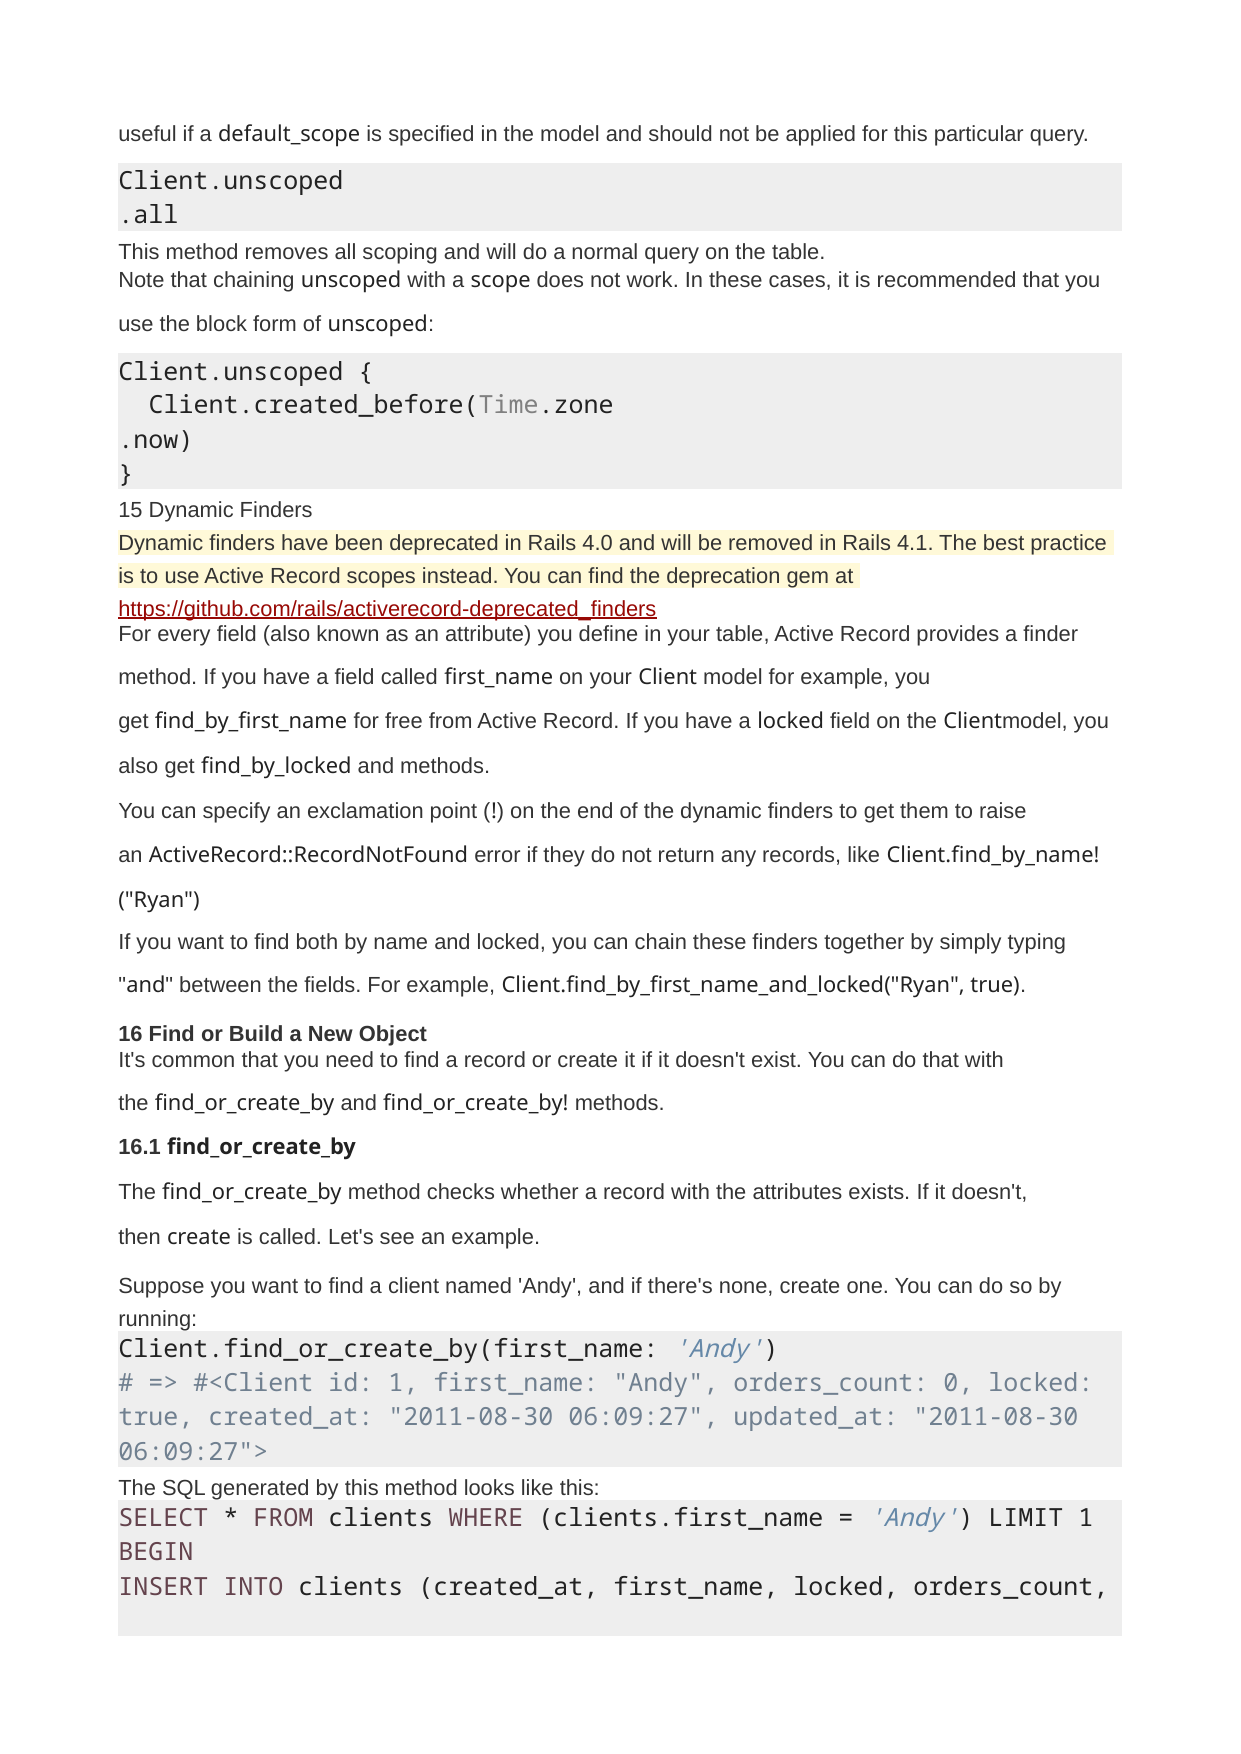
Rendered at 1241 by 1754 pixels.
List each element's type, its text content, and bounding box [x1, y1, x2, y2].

subtitle 16.1 find_or_create_by [118, 1131, 1122, 1161]
subtitle 15 Dynamic Finders [118, 489, 1122, 522]
subtitle 16 Find or Build a New Object [118, 1014, 1122, 1046]
text useful if a default_scope is specified in the model and should not be applied for this particular query. [118, 118, 1122, 148]
table_header Client.unscoped.all [118, 163, 358, 231]
text It's common that you need to find a record or create it if it doesn't exist. You can do that with the find_or_create_by and find_or_create_by! methods. [118, 1046, 1122, 1116]
table_header SELECT * FROM clients WHERE (clients.first_name = 'Andy') LIMIT 1 BEGIN INSERT INTO clients (created_at, first_name, locked, orders_count, [118, 1500, 1122, 1602]
text The SQL generated by this method looks like this: [118, 1467, 1122, 1500]
text Note that chaining unscoped with a scope does not work. In these cases, it is recommended that you use the block form of unscoped: [118, 264, 1122, 338]
table_header Client.find_or_create_by(first_name: 'Andy') # => #<Client id: 1, first_name: "Andy", orders_count: 0, locked: true, created_at: "2011-08-30 06:09:27", updated_at: "2011-08-30 06:09:27"> [118, 1331, 1122, 1467]
text Suppose you want to find a client named 'Andy', and if there's none, create one. You can do so by running: [118, 1265, 1122, 1331]
text For every field (also known as an attribute) you define in your table, Active Record provides a finder method. If you have a field called first_name on your Client model for example, you get find_by_first_name for free from Active Record. If you have a locked field on the Clientmodel, you also get find_by_locked and methods. [118, 621, 1122, 780]
text The find_or_create_by method checks whether a record with the attributes exists. If it doesn't, then create is called. Let's see an example. [118, 1176, 1122, 1250]
table_header Client.unscoped { Client.created_before(Time.zone.now) } [118, 353, 627, 489]
text This method removes all scoping and will do a normal query on the table. [118, 231, 1122, 264]
text If you want to find both by name and locked, you can chain these finders together by simply typing "and" between the fields. For example, Client.find_by_first_name_and_locked("Ryan", true). [118, 929, 1122, 999]
text Dynamic finders have been deprecated in Rails 4.0 and will be removed in Rails 4.1. The best practice is to use Active Record scopes instead. You can find the deprecation gem at https://github.com/rails/activerecord-deprecated_finders [118, 522, 1122, 621]
text You can specify an exclamation point (!) on the end of the dynamic finders to get them to raise an ActiveRecord::RecordNotFound error if they do not return any records, like Client.find_by_name!("Ryan") [118, 795, 1122, 914]
